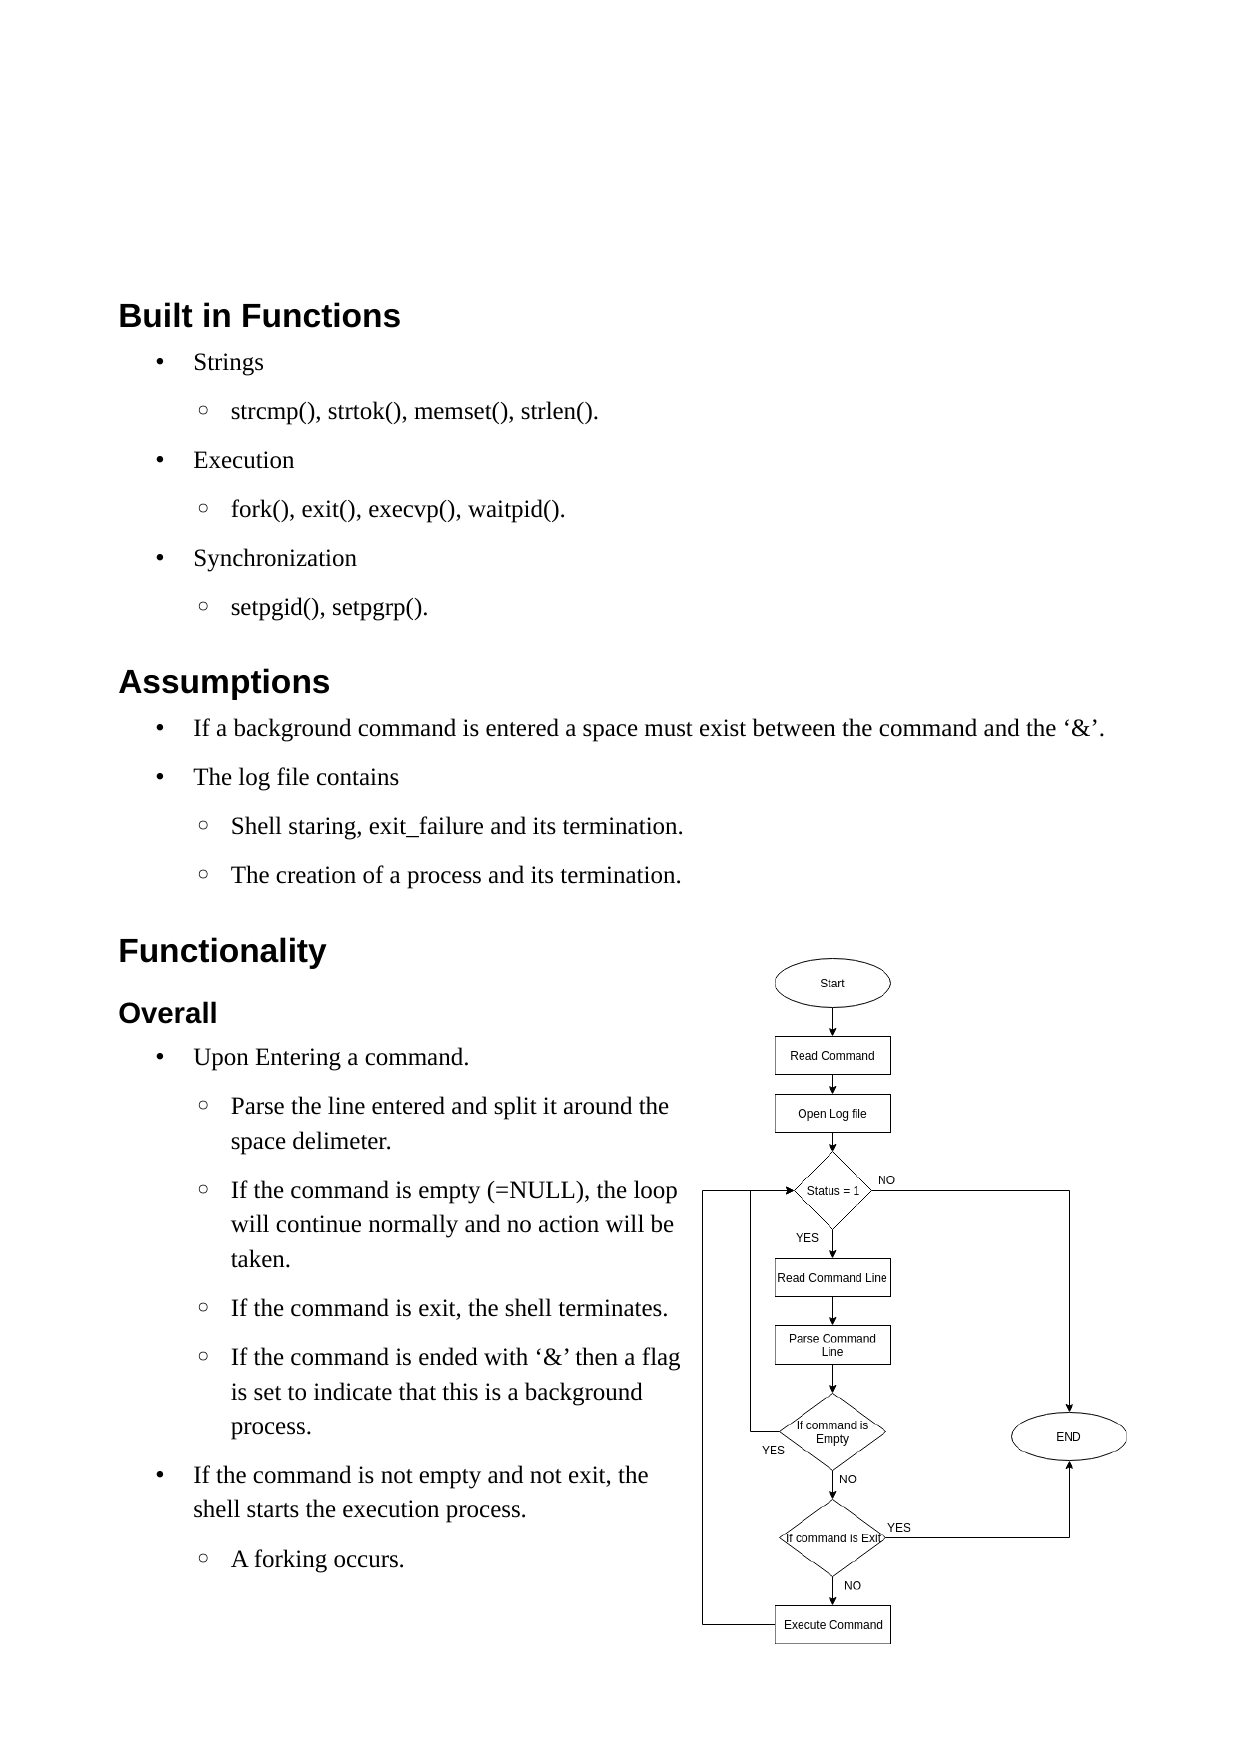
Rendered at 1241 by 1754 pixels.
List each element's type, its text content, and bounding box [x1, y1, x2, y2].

subtitle Built in Functions [118, 296, 1122, 334]
list Execution [156, 445, 1122, 474]
picture [695, 958, 1127, 1644]
list setpgid(), setpgrp(). [193, 592, 1122, 621]
list A forking occurs. [193, 1544, 695, 1572]
list If the command is ended with ‘&’ then a flag is set to indicate that this is a background process. [193, 1342, 695, 1440]
list Strings [156, 347, 1122, 376]
list Parse the line entered and split it around the space delimeter. [193, 1091, 695, 1155]
list If the command is not empty and not exit, the shell starts the execution process. [156, 1460, 695, 1523]
list The log file contains [156, 762, 1122, 791]
list strcmp(), strtok(), memset(), strlen(). [193, 396, 1122, 425]
list Shell staring, exit_failure and its termination. [193, 811, 1122, 840]
list Synchronization [156, 543, 1122, 572]
subtitle Functionality [118, 930, 1122, 969]
list If a background command is entered a space must exist between the command and the ‘&’. [156, 713, 1122, 742]
list The creation of a process and its termination. [193, 861, 1122, 889]
list If the command is exit, the shell terminates. [193, 1293, 695, 1322]
list Upon Entering a command. [156, 1042, 695, 1071]
subtitle Assumptions [118, 662, 1122, 701]
list fork(), exit(), execvp(), waitpid(). [193, 494, 1122, 523]
subtitle Overall [118, 996, 695, 1030]
list If the command is empty (=NULL), the loop will continue normally and no action will be taken. [193, 1175, 695, 1273]
